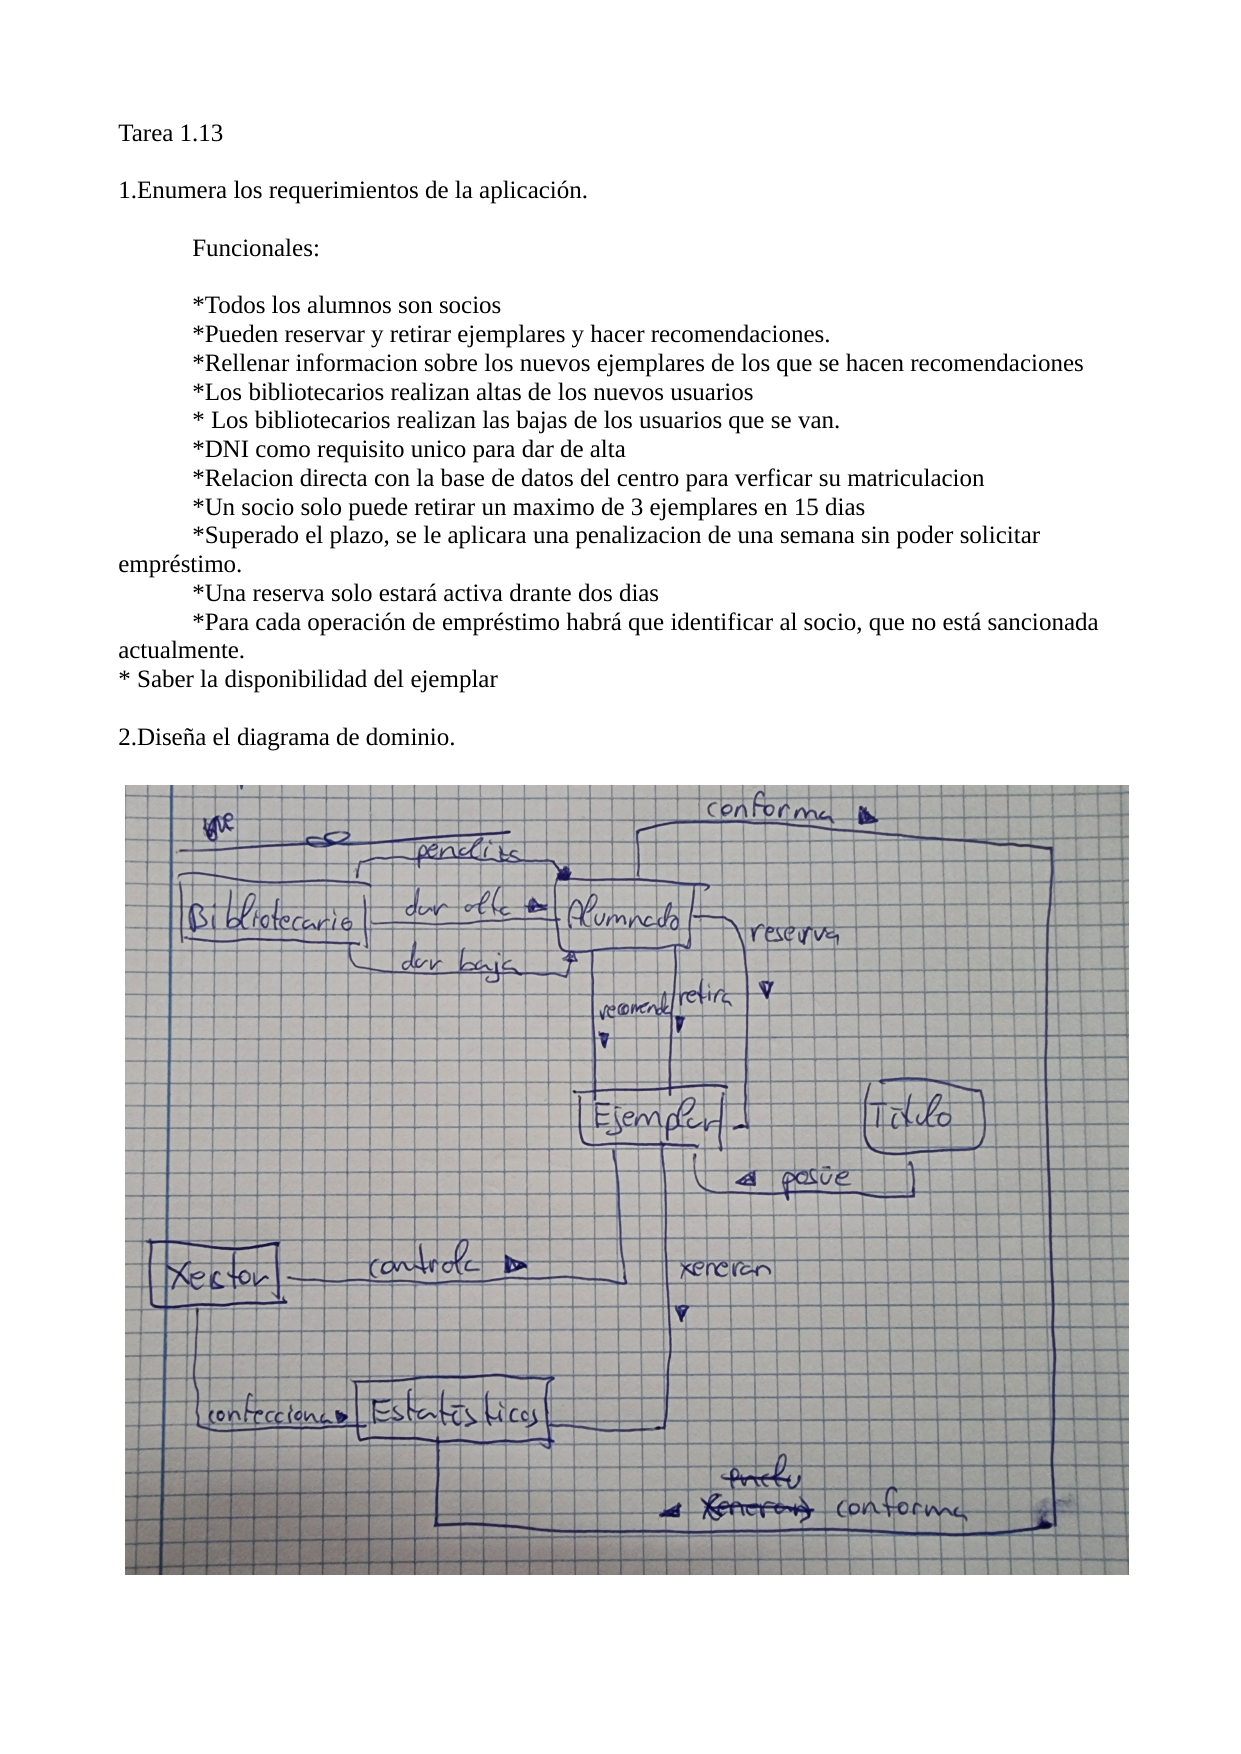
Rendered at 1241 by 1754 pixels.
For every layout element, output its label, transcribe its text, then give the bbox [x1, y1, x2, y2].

text 1.Enumera los requerimientos de la aplicación. [118, 176, 1122, 204]
text *Superado el plazo, se le aplicara una penalizacion de una semana sin poder solicitar empréstimo. [118, 521, 1122, 578]
text Tarea 1.13 [118, 118, 1122, 147]
text *Una reserva solo estará activa drante dos dias [118, 578, 1122, 607]
text *Pueden reservar y retirar ejemplares y hacer recomendaciones. [118, 319, 1122, 348]
text *DNI como requisito unico para dar de alta [118, 434, 1122, 463]
text *Un socio solo puede retirar un maximo de 3 ejemplares en 15 dias [118, 492, 1122, 521]
picture [125, 785, 1129, 1575]
text *Los bibliotecarios realizan altas de los nuevos usuarios [118, 377, 1122, 406]
text * Los bibliotecarios realizan las bajas de los usuarios que se van. [118, 406, 1122, 434]
text * Saber la disponibilidad del ejemplar [118, 664, 1122, 693]
text *Relacion directa con la base de datos del centro para verficar su matriculacion [118, 463, 1122, 492]
text 2.Diseña el diagrama de dominio. [118, 722, 1122, 751]
text Funcionales: [118, 233, 1122, 262]
text *Rellenar informacion sobre los nuevos ejemplares de los que se hacen recomendaciones [118, 348, 1122, 377]
text *Todos los alumnos son socios [118, 291, 1122, 319]
text *Para cada operación de empréstimo habrá que identificar al socio, que no está sancionada actualmente. [118, 607, 1122, 664]
